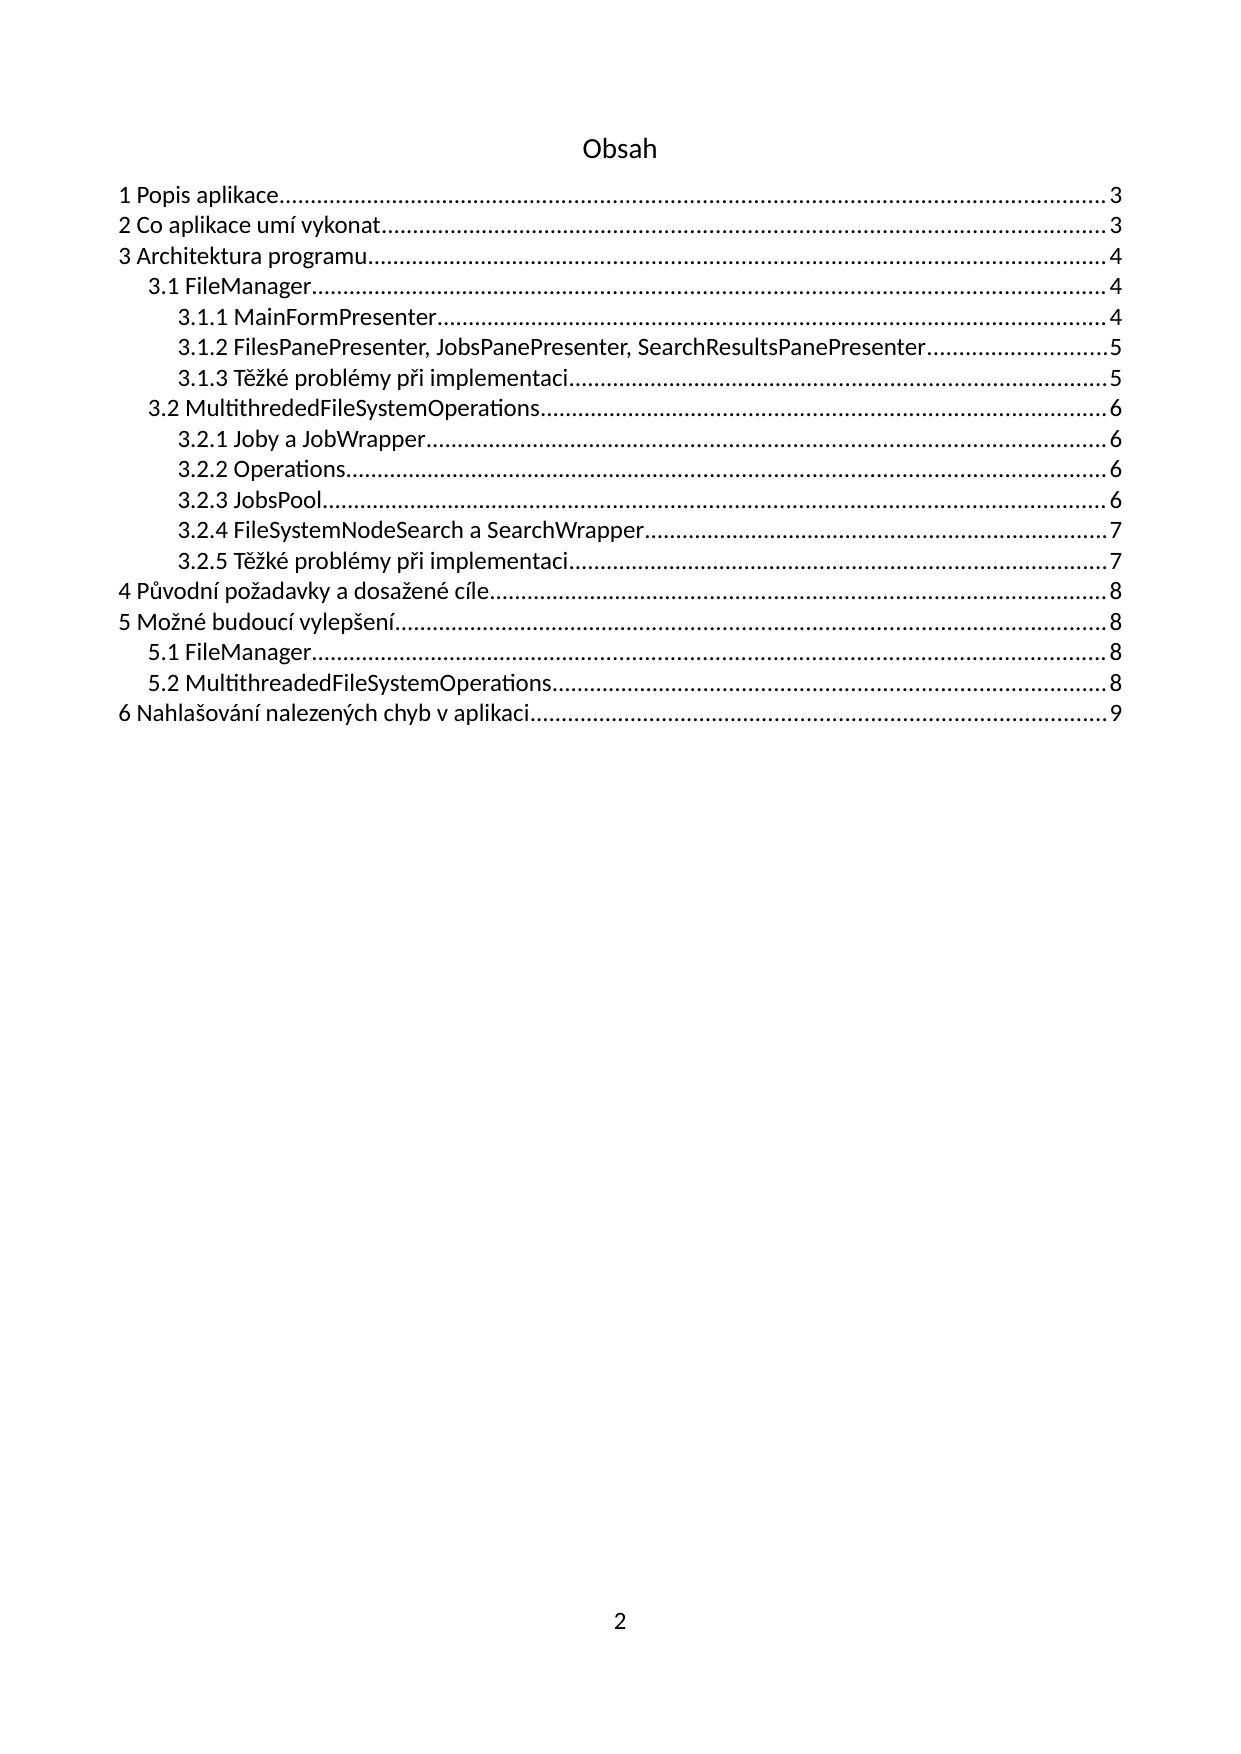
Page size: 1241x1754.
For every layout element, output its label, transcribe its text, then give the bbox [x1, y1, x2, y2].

text 5.1 FileManager 8 [148, 637, 1122, 667]
text 3 Architektura programu 4 [118, 240, 1122, 270]
text 3.1.2 FilesPanePresenter, JobsPanePresenter, SearchResultsPanePresenter 5 [177, 331, 1122, 362]
text 3.1 FileManager 4 [148, 270, 1122, 301]
text 1 Popis aplikace 3 [118, 179, 1122, 209]
text 3.2.1 Joby a JobWrapper 6 [177, 423, 1122, 453]
text 3.2.2 Operations 6 [177, 453, 1122, 484]
text Obsah [118, 131, 1122, 166]
text 2 Co aplikace umí vykonat 3 [118, 209, 1122, 240]
text 3.2.5 Těžké problémy při implementaci 7 [177, 545, 1122, 576]
text 6 Nahlašování nalezených chyb v aplikaci 9 [118, 698, 1122, 728]
text 5.2 MultithreadedFileSystemOperations 8 [148, 667, 1122, 698]
text 3.1.1 MainFormPresenter 4 [177, 301, 1122, 331]
text 3.1.3 Těžké problémy při implementaci 5 [177, 362, 1122, 392]
text 4 Původní požadavky a dosažené cíle 8 [118, 576, 1122, 606]
text 3.2.4 FileSystemNodeSearch a SearchWrapper 7 [177, 514, 1122, 545]
text 3.2 MultithrededFileSystemOperations 6 [148, 392, 1122, 423]
text 5 Možné budoucí vylepšení 8 [118, 606, 1122, 637]
text 3.2.3 JobsPool 6 [177, 484, 1122, 514]
